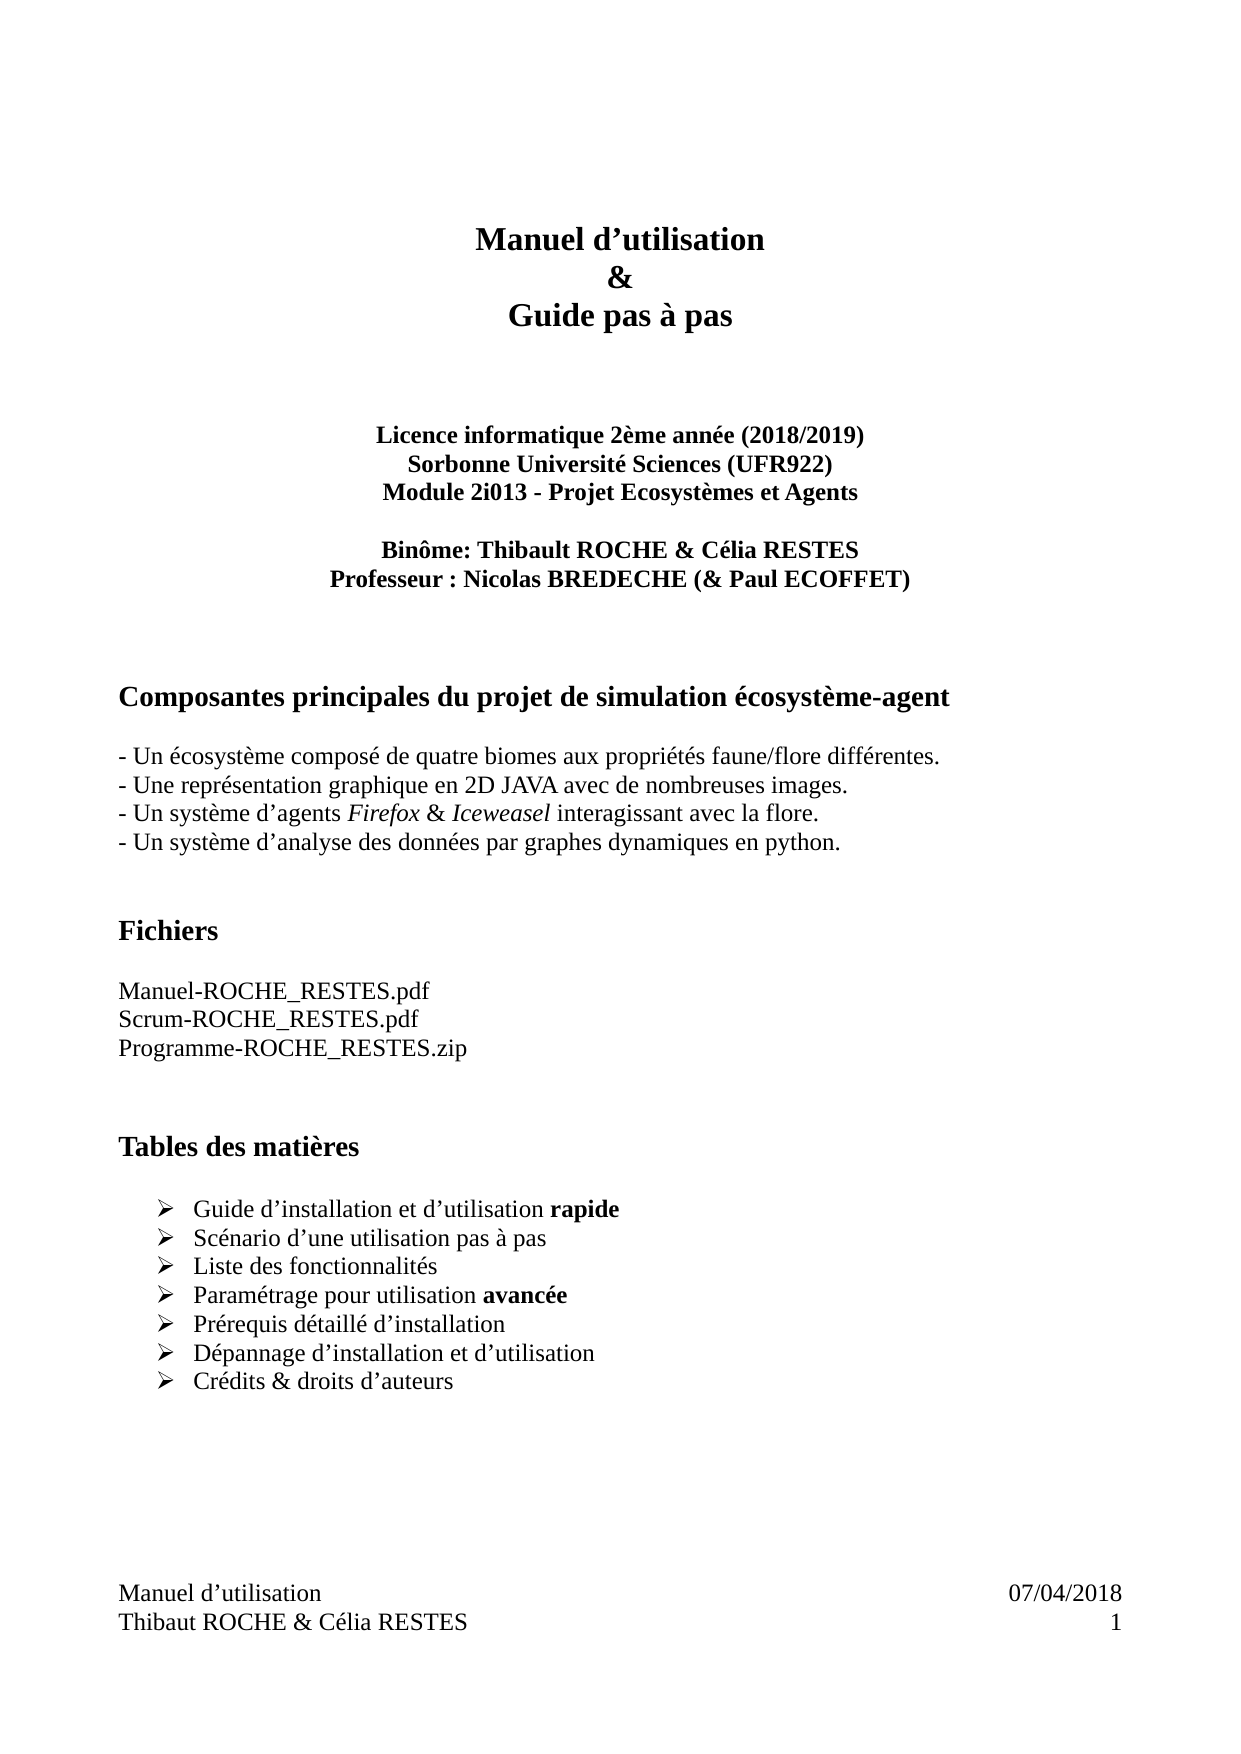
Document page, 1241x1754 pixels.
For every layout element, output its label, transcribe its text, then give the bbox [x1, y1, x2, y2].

text Guide pas à pas [118, 295, 1122, 334]
list Liste des fonctionnalités [156, 1251, 1122, 1280]
text & [118, 257, 1122, 295]
text Manuel d’utilisation [118, 219, 1122, 257]
list Guide d’installation et d’utilisation rapide [156, 1194, 1122, 1223]
list Paramétrage pour utilisation avancée [156, 1280, 1122, 1309]
list Scénario d’une utilisation pas à pas [156, 1223, 1122, 1251]
text - Un système d’agents Firefox & Iceweasel interagissant avec la flore. [118, 798, 1122, 827]
text Composantes principales du projet de simulation écosystème-agent [118, 679, 1122, 712]
list Crédits & droits d’auteurs [156, 1366, 1122, 1395]
text Manuel-ROCHE_RESTES.pdf [118, 976, 1122, 1004]
text Programme-ROCHE_RESTES.zip [118, 1033, 1122, 1062]
text Module 2i013 - Projet Ecosystèmes et Agents [118, 477, 1122, 506]
text - Un écosystème composé de quatre biomes aux propriétés faune/flore différentes. [118, 741, 1122, 770]
text Tables des matières [118, 1129, 1122, 1163]
text Sorbonne Université Sciences (UFR922) [118, 449, 1122, 477]
text Licence informatique 2ème année (2018/2019) [118, 420, 1122, 449]
text Fichiers [118, 913, 1122, 947]
list Prérequis détaillé d’installation [156, 1309, 1122, 1338]
text Professeur : Nicolas BREDECHE (& Paul ECOFFET) [118, 564, 1122, 592]
list Dépannage d’installation et d’utilisation [156, 1338, 1122, 1366]
text Scrum-ROCHE_RESTES.pdf [118, 1004, 1122, 1033]
text Binôme: Thibault ROCHE & Célia RESTES [118, 535, 1122, 564]
text - Un système d’analyse des données par graphes dynamiques en python. [118, 827, 1122, 856]
text - Une représentation graphique en 2D JAVA avec de nombreuses images. [118, 770, 1122, 798]
